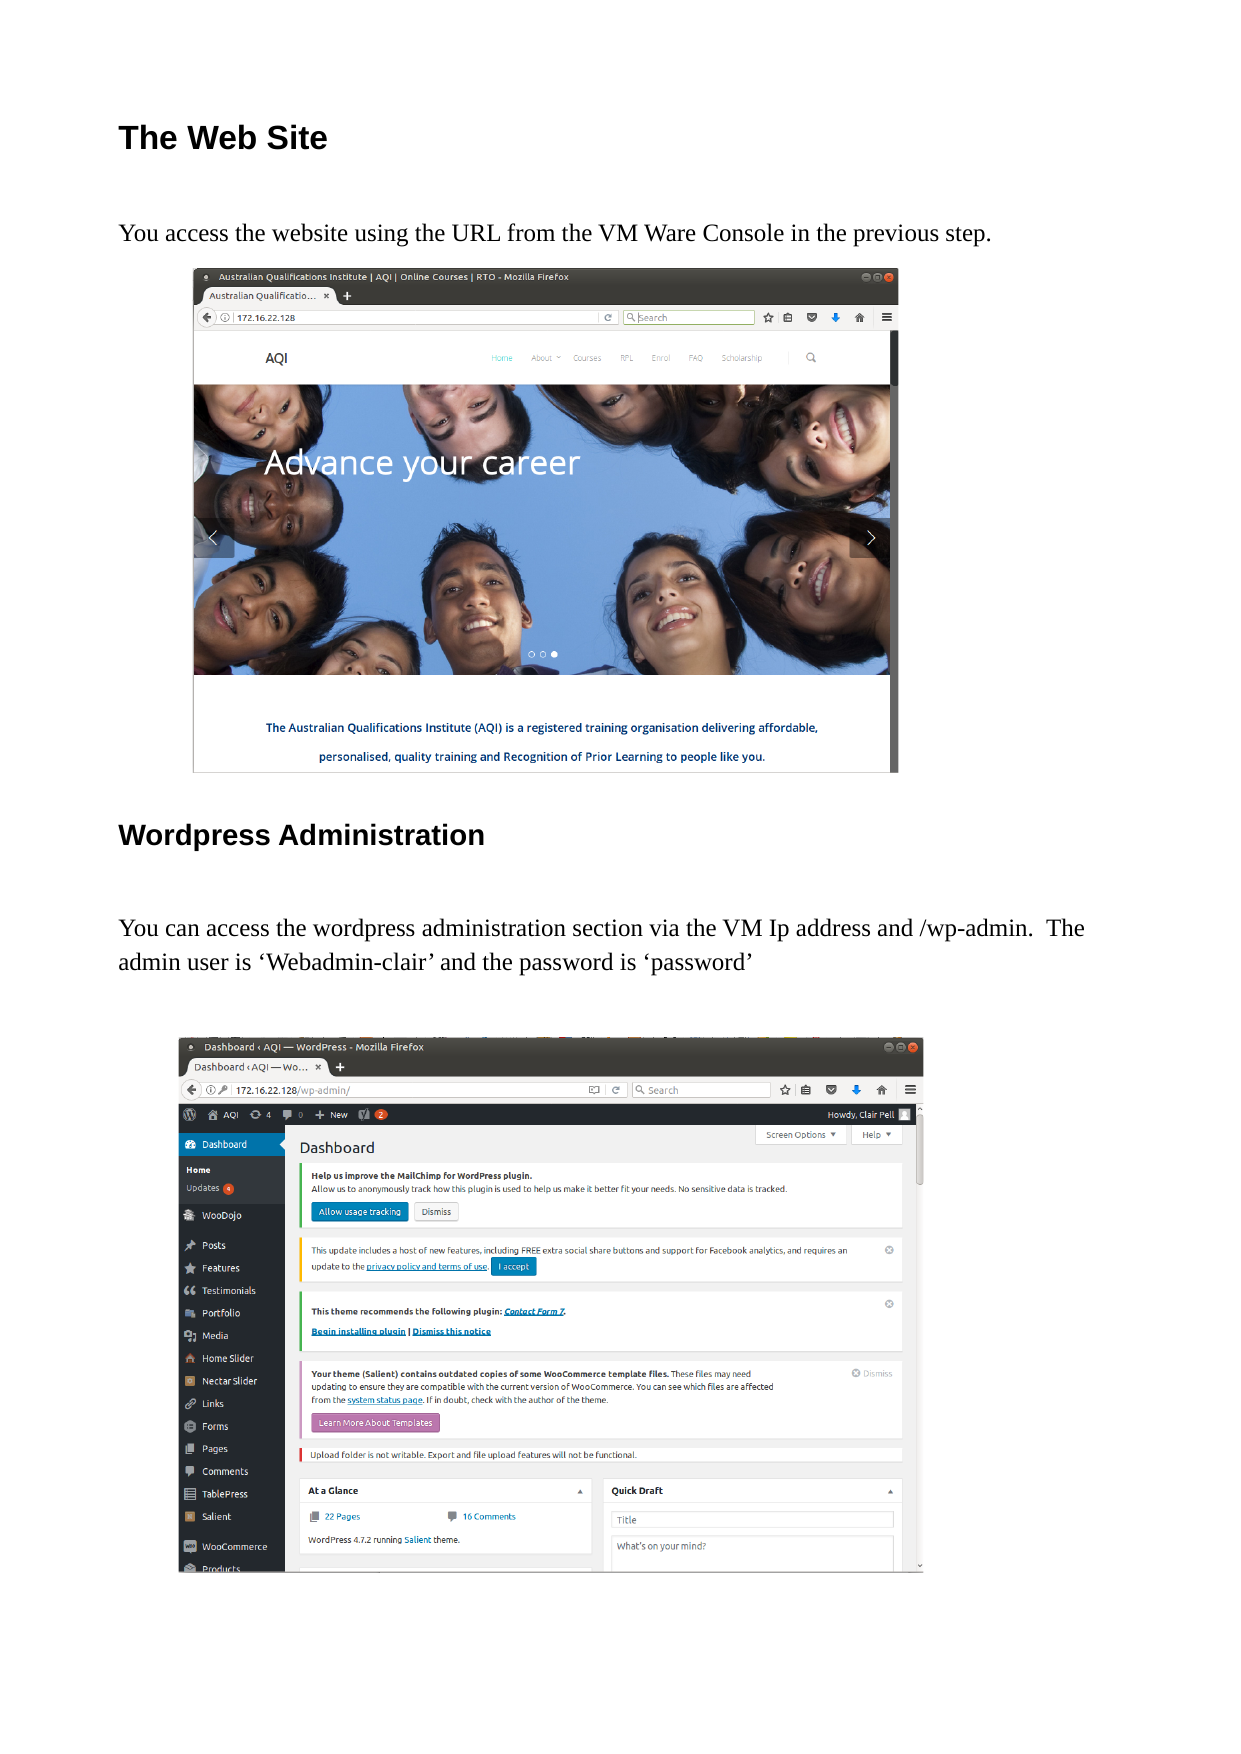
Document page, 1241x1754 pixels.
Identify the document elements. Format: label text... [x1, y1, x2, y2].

subtitle The Web Site [118, 118, 1122, 157]
subtitle You access the website using the URL from the VM Ware Console in the previous step. [118, 218, 1122, 247]
picture [178, 1037, 924, 1573]
picture [186, 1141, 195, 1148]
subtitle Wordpress Administration [118, 818, 1122, 851]
text You can access the wordpress administration section via the VM Ip address and /wp-admin. The admin user is ‘Webadmin-clair’ and the password is ‘password’ [118, 913, 1122, 976]
picture [192, 268, 899, 773]
